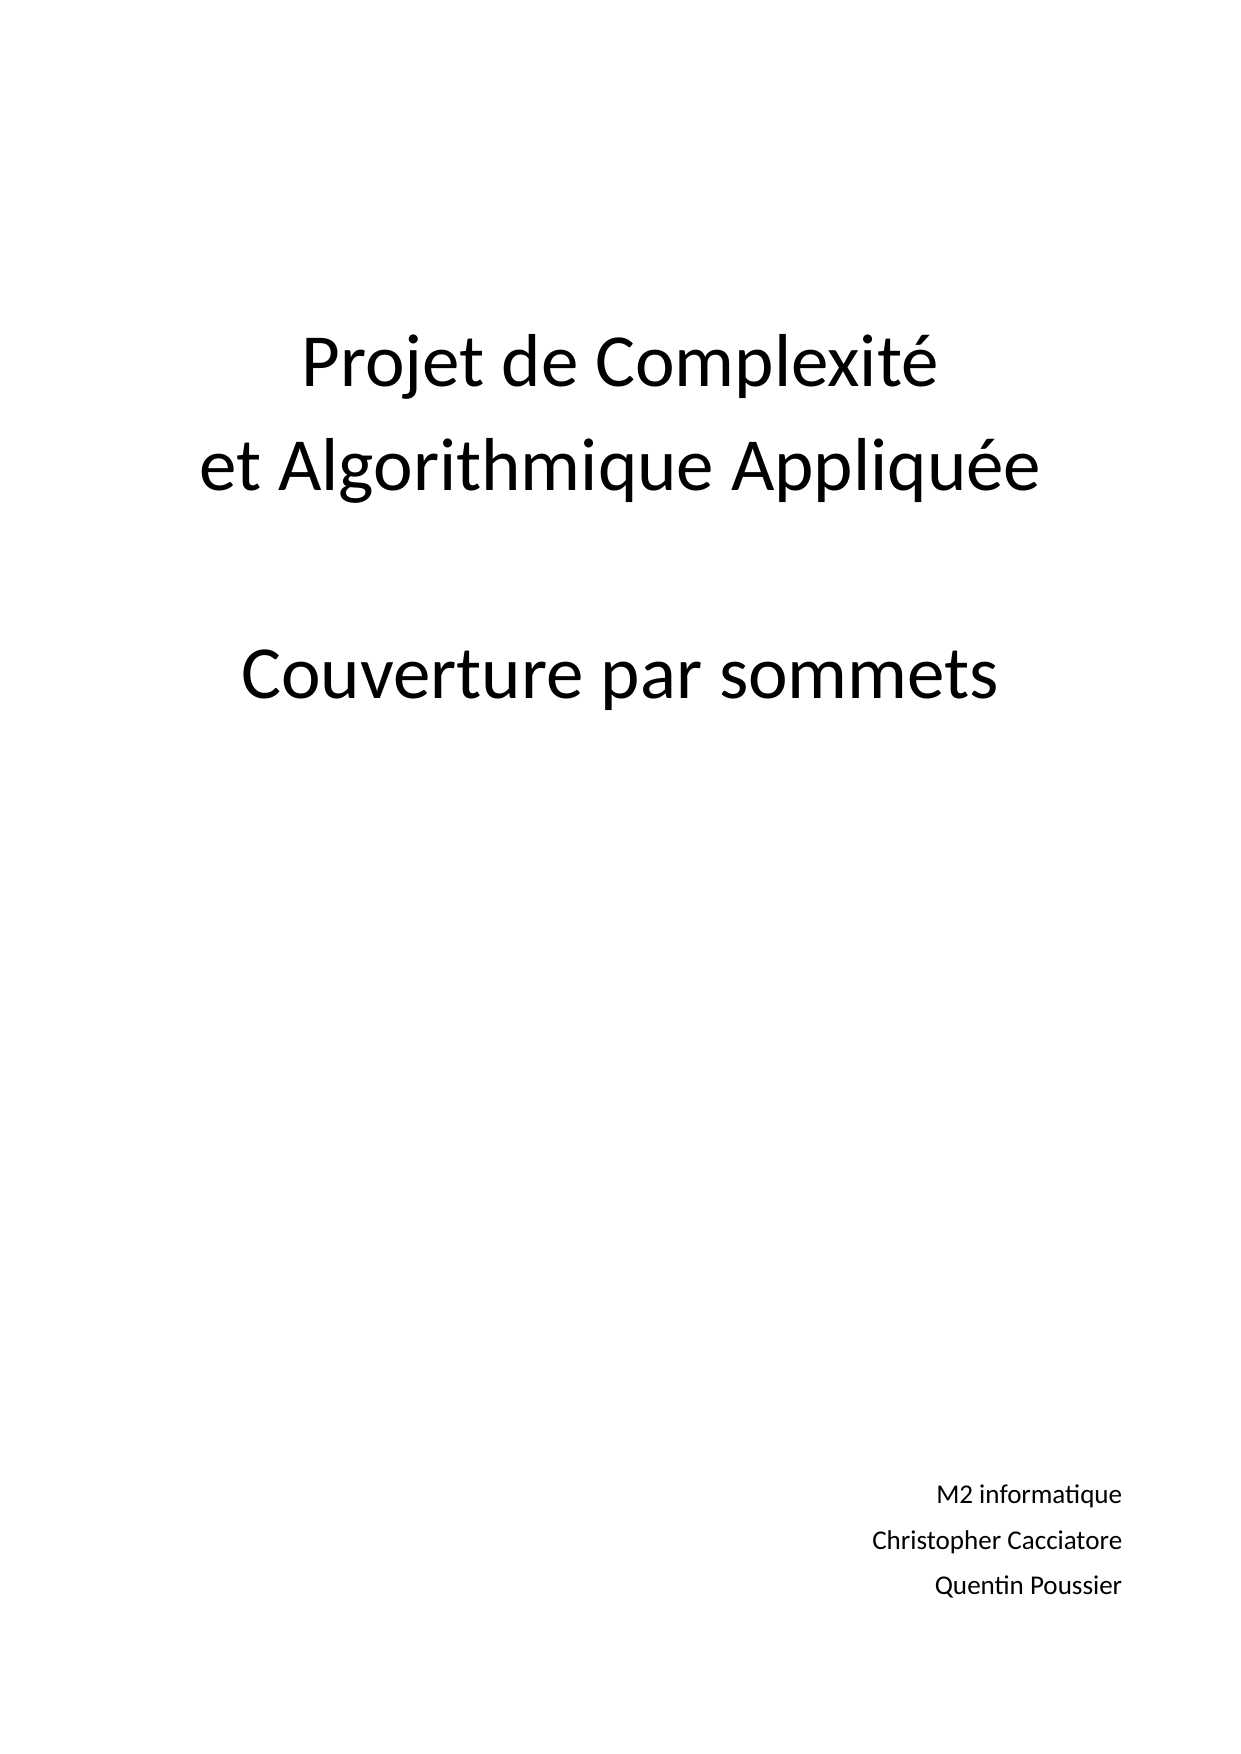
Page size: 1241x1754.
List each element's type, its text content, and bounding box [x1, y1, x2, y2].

text et Algorithmique Appliquée [118, 417, 1122, 509]
text Quentin Poussier [118, 1568, 1122, 1601]
text Christopher Cacciatore [118, 1523, 1122, 1556]
text Projet de Complexité [118, 313, 1122, 405]
text Couverture par sommets [118, 625, 1122, 717]
text M2 informatique [118, 1477, 1122, 1510]
